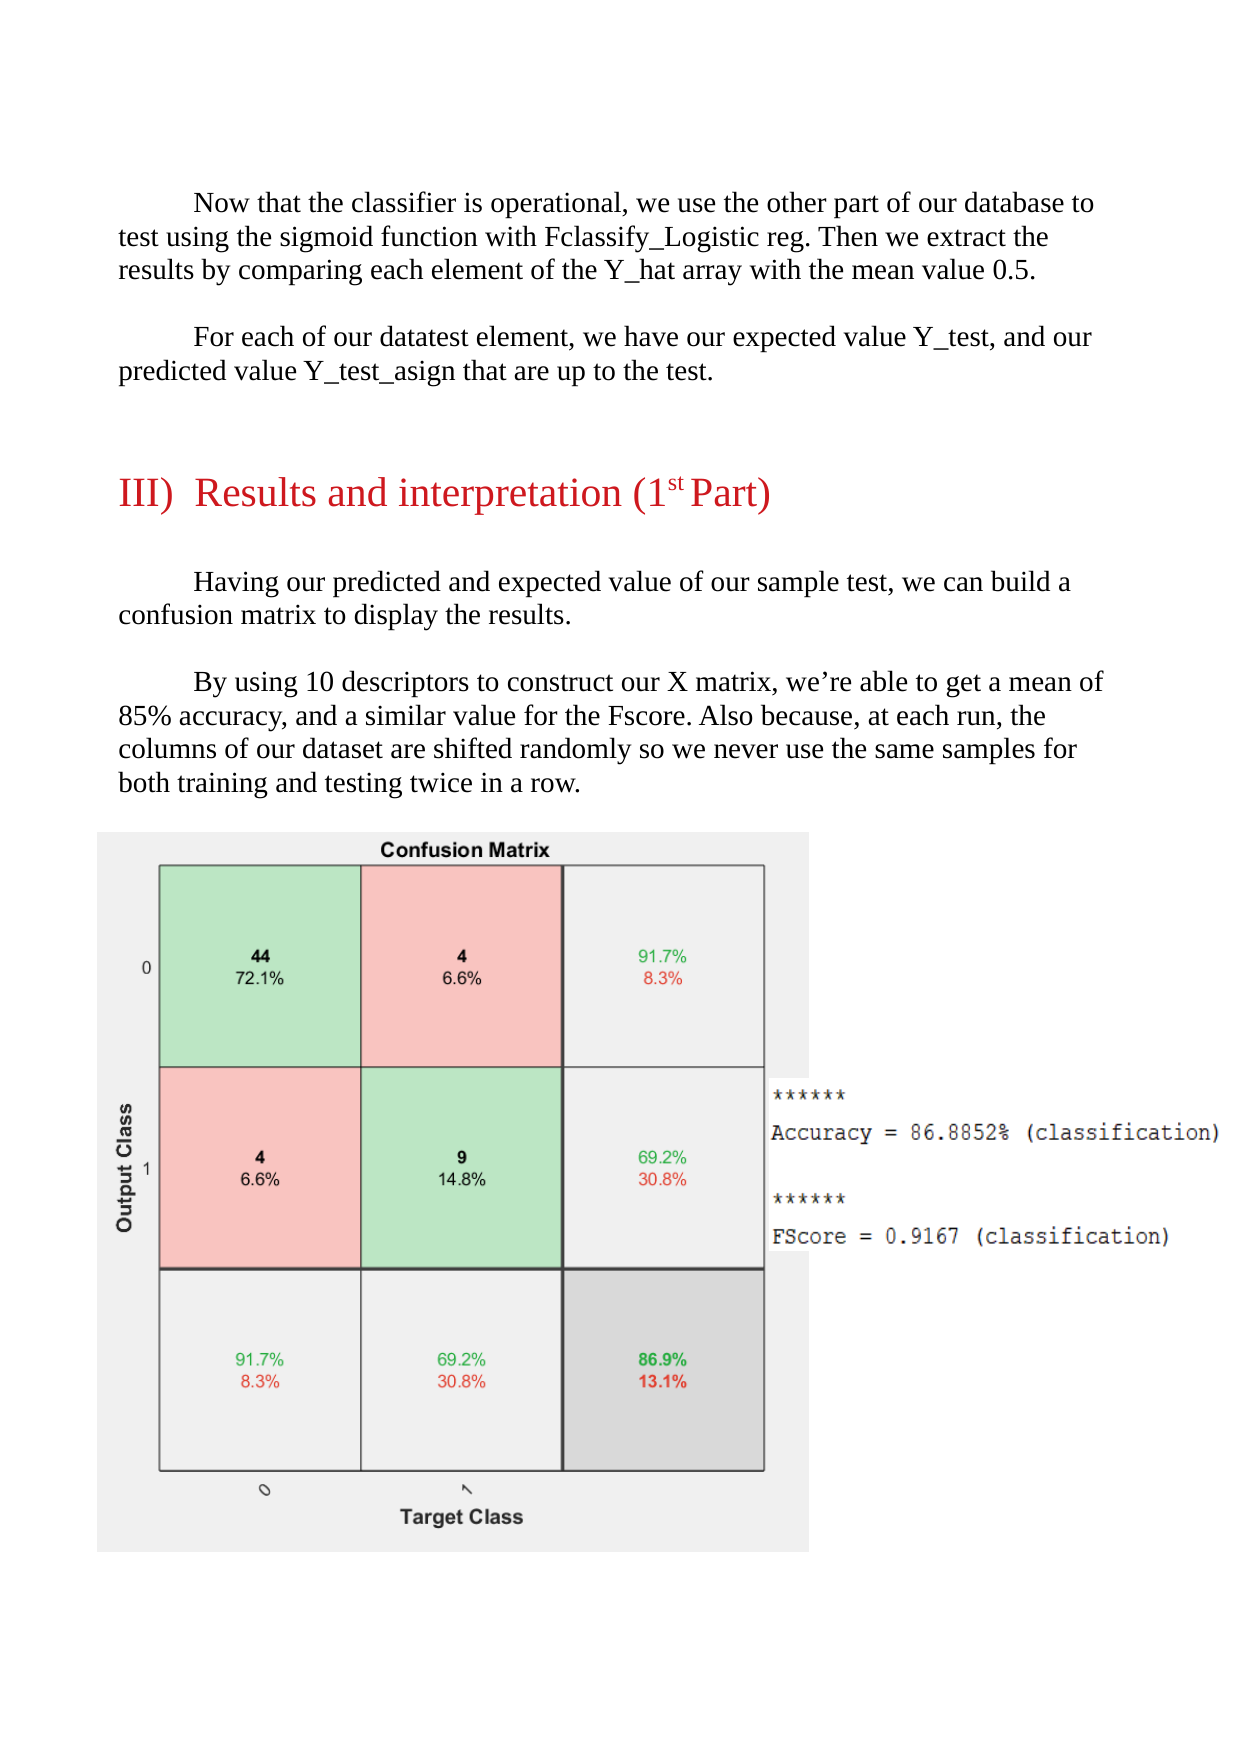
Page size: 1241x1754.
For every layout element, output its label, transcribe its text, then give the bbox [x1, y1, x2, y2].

text Having our predicted and expected value of our sample test, we can build a confusion matrix to display the results. [118, 564, 1122, 631]
picture [97, 832, 1240, 1552]
text For each of our datatest element, we have our expected value Y_test, and our predicted value Y_test_asign that are up to the test. [118, 319, 1122, 386]
text Now that the classifier is operational, we use the other part of our database to test using the sigmoid function with Fclassify_Logistic reg. Then we extract the results by comparing each element of the Y_hat array with the mean value 0.5. [118, 185, 1122, 286]
text By using 10 descriptors to construct our X matrix, we’re able to get a mean of 85% accuracy, and a similar value for the Fscore. Also because, at each run, the columns of our dataset are shifted randomly so we never use the same samples for both training and testing twice in a row. [118, 664, 1122, 798]
text III) Results and interpretation (1st Part) [118, 468, 1122, 516]
